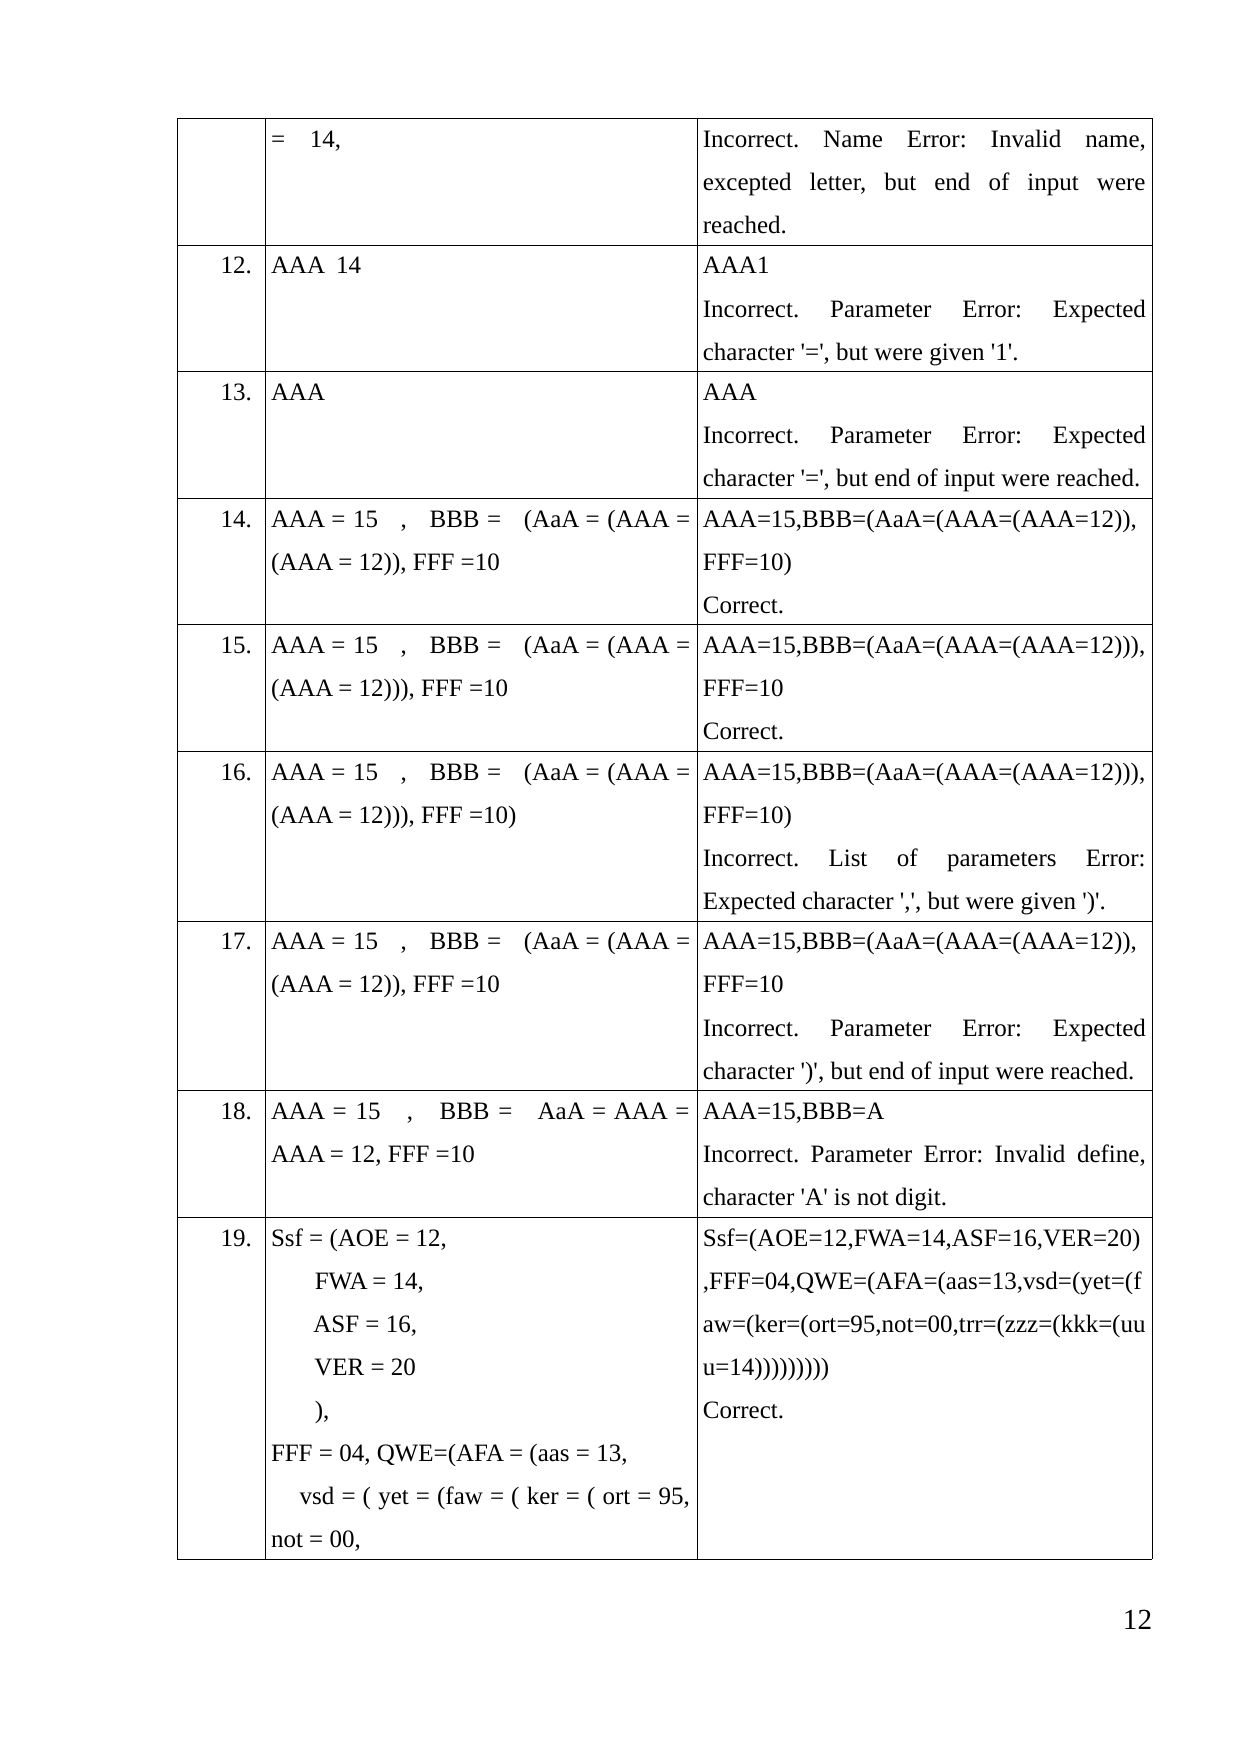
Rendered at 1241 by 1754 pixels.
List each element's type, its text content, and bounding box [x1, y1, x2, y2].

table_cell AAA=15,BBB=A Incorrect. Parameter Error: Invalid define, character 'A' is not digit. [698, 1091, 1152, 1217]
table_cell AAA Incorrect. Parameter Error: Expected character '=', but end of input were reached. [698, 372, 1152, 498]
table_cell AAA=15,BBB=(AaA=(AAA=(AAA=12)),FFF=10 Incorrect. Parameter Error: Expected character ')', but end of input were reached. [698, 922, 1152, 1090]
table_cell [178, 372, 265, 498]
table_cell AAA = 15 , BBB = (AaA = (AAA = (AAA = 12))), FFF =10 [266, 625, 697, 751]
table_cell = 14, [266, 119, 697, 245]
table_cell AAA = 15 , BBB = (AaA = (AAA = (AAA = 12)), FFF =10 [266, 499, 697, 624]
table_cell AAA = 15 , BBB = AaA = AAA = AAA = 12, FFF =10 [266, 1091, 697, 1217]
table_cell [178, 499, 265, 624]
table_cell Ssf = (AOE = 12, FWA = 14, ASF = 16, VER = 20 ), FFF = 04, QWE=(AFA = (aas = 13, vsd = ( yet = (faw = ( ker = ( ort = 95, not = 00, [266, 1218, 697, 1559]
table_cell [178, 922, 265, 1090]
table_cell [178, 1091, 265, 1217]
table_cell AAA [266, 372, 697, 498]
table_cell [178, 119, 265, 245]
table_cell AAA 14 [266, 246, 697, 371]
table_cell AAA = 15 , BBB = (AaA = (AAA = (AAA = 12)), FFF =10 [266, 922, 697, 1090]
table_cell [178, 246, 265, 371]
table_cell [178, 752, 265, 921]
table_cell Incorrect. Name Error: Invalid name, excepted letter, but end of input were reached. [698, 119, 1152, 245]
table_cell AAA=15,BBB=(AaA=(AAA=(AAA=12)),FFF=10) Correct. [698, 499, 1152, 624]
table_cell AAA=15,BBB=(AaA=(AAA=(AAA=12))),FFF=10) Incorrect. List of parameters Error: Expected character ',', but were given ')'. [698, 752, 1152, 921]
table_cell Ssf=(AOE=12,FWA=14,ASF=16,VER=20),FFF=04,QWE=(AFA=(aas=13,vsd=(yet=(faw=(ker=(ort=95,not=00,trr=(zzz=(kkk=(uuu=14))))))))) Correct. [698, 1218, 1152, 1559]
table_cell AAA=15,BBB=(AaA=(AAA=(AAA=12))),FFF=10 Correct. [698, 625, 1152, 751]
table_cell [178, 625, 265, 751]
table_cell AAA1 Incorrect. Parameter Error: Expected character '=', but were given '1'. [698, 246, 1152, 371]
table_cell AAA = 15 , BBB = (AaA = (AAA = (AAA = 12))), FFF =10) [266, 752, 697, 921]
table_cell [178, 1218, 265, 1559]
